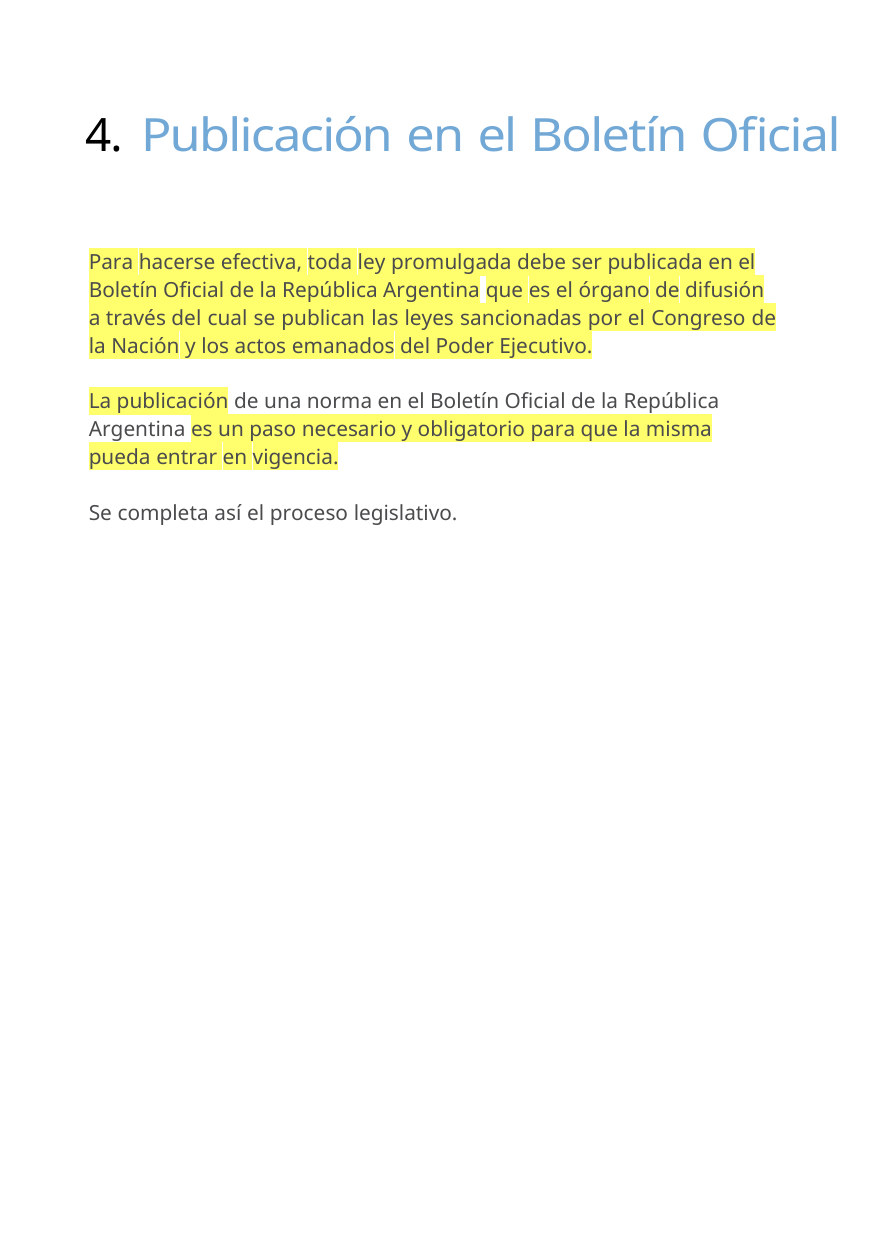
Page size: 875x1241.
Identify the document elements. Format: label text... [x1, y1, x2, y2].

subtitle Publicación en el Boletín Oficial [85, 102, 874, 164]
text Para hacerse efectiva, toda ley promulgada debe ser publicada en el Boletín Oficial de la República Argentina que es el órgano de difusión a través del cual se publican las leyes sancionadas por el Congreso de la Nación y los actos emanados del Poder Ejecutivo. [88, 248, 780, 359]
text La publicación de una norma en el Boletín Oficial de la República Argentina es un paso necesario y obligatorio para que la misma pueda entrar en vigencia. [88, 387, 768, 470]
text Se completa así el proceso legislativo. [88, 498, 874, 526]
